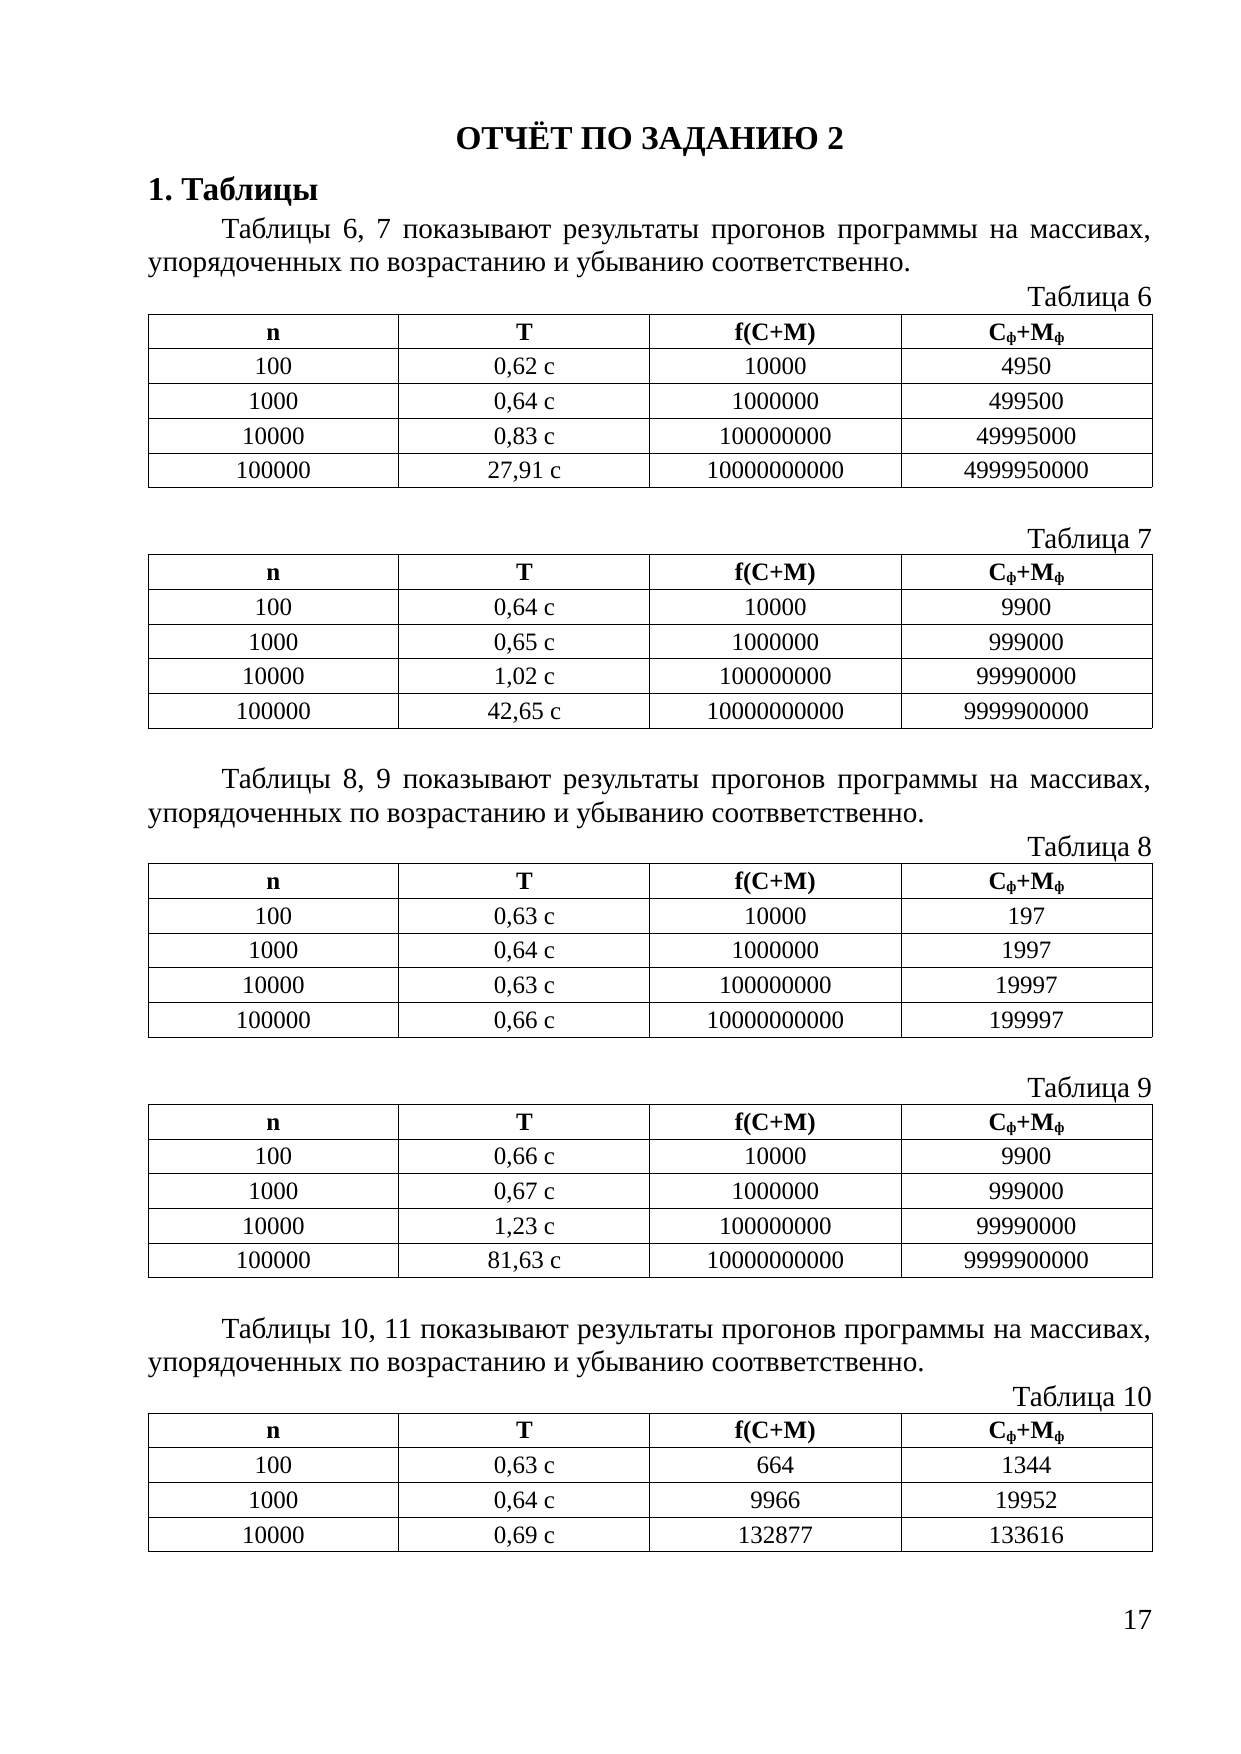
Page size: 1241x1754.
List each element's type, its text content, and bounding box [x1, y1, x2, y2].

table_cell 1000 [149, 625, 398, 658]
table_cell 1000000 [650, 384, 901, 418]
table_cell 100000 [149, 1003, 398, 1037]
table_cell 100 [149, 1140, 398, 1173]
table_header f(C+M) [650, 1105, 901, 1138]
table_cell 1,23 с [399, 1209, 649, 1242]
table_cell 42,65 с [399, 694, 649, 728]
table_cell 0,67 с [399, 1174, 649, 1208]
subtitle 1. Таблицы [148, 169, 1152, 207]
text Таблицы 10, 11 показывают результаты прогонов программы на массивах, упорядоченных по возрастанию и убыванию соотвветственно. [148, 1311, 1152, 1378]
table_cell 10000000000 [650, 1003, 901, 1037]
table_cell 9999900000 [902, 694, 1152, 728]
table_cell 0,65 с [399, 625, 649, 658]
table_cell 1000 [149, 1174, 398, 1208]
text Таблицы 6, 7 показывают результаты прогонов программы на массивах, упорядоченных по возрастанию и убыванию соответственно. [148, 211, 1152, 278]
table_cell 0,64 с [399, 1483, 649, 1517]
table_cell 100000 [149, 694, 398, 728]
table_cell 9999900000 [902, 1244, 1152, 1277]
table_cell 999000 [902, 625, 1152, 658]
table_cell 0,62 с [399, 349, 649, 383]
table_cell 1000 [149, 1483, 398, 1517]
table_cell 100000000 [650, 1209, 901, 1242]
table_header n [149, 1414, 398, 1447]
table_cell 1,02 с [399, 659, 649, 693]
table_header n [149, 315, 398, 348]
table_cell 1000000 [650, 625, 901, 658]
table_cell 999000 [902, 1174, 1152, 1208]
table_cell 10000000000 [650, 1244, 901, 1277]
table_cell 100000000 [650, 968, 901, 1002]
table_header f(C+M) [650, 555, 901, 589]
table_header Сф+Мф [902, 1414, 1152, 1447]
table_cell 10000 [650, 349, 901, 383]
table_cell 100 [149, 1448, 398, 1482]
table_cell 4950 [902, 349, 1152, 383]
table_cell 100 [149, 899, 398, 932]
table_cell 81,63 с [399, 1244, 649, 1277]
table_cell 0,63 с [399, 968, 649, 1002]
table_cell 0,66 с [399, 1140, 649, 1173]
table_cell 100000000 [650, 659, 901, 693]
table_cell 10000 [650, 899, 901, 932]
table_cell 100000 [149, 1244, 398, 1277]
table_cell 19997 [902, 968, 1152, 1002]
table_cell 199997 [902, 1003, 1152, 1037]
table_cell 0,83 с [399, 419, 649, 452]
table_cell 0,63 с [399, 899, 649, 932]
table_cell 1000 [149, 934, 398, 967]
table_cell 132877 [650, 1518, 901, 1551]
table_cell 100000000 [650, 419, 901, 452]
table_cell 10000 [149, 1518, 398, 1551]
table_cell 0,63 с [399, 1448, 649, 1482]
table_cell 499500 [902, 384, 1152, 418]
table_cell 1997 [902, 934, 1152, 967]
table_cell 1000 [149, 384, 398, 418]
table_header n [149, 555, 398, 589]
table_cell 100 [149, 590, 398, 624]
text Таблицы 8, 9 показывают результаты прогонов программы на массивах, упорядоченных по возрастанию и убыванию соотвветственно. [148, 761, 1152, 828]
text Таблица 6 [148, 279, 1152, 312]
text Таблица 8 [148, 829, 1152, 863]
table_header T [399, 555, 649, 589]
table_cell 0,69 с [399, 1518, 649, 1551]
table_cell 10000000000 [650, 694, 901, 728]
table_cell 9966 [650, 1483, 901, 1517]
table_cell 0,64 с [399, 934, 649, 967]
text Таблица 7 [148, 521, 1152, 554]
table_cell 664 [650, 1448, 901, 1482]
table_header T [399, 1105, 649, 1138]
table_header n [149, 864, 398, 898]
table_cell 0,64 с [399, 384, 649, 418]
table_header T [399, 315, 649, 348]
table_header f(C+M) [650, 864, 901, 898]
table_cell 10000 [650, 590, 901, 624]
table_cell 99990000 [902, 1209, 1152, 1242]
table_cell 100 [149, 349, 398, 383]
table_cell 133616 [902, 1518, 1152, 1551]
text Таблица 9 [148, 1070, 1152, 1104]
table_cell 9900 [902, 1140, 1152, 1173]
table_header Сф+Мф [902, 1105, 1152, 1138]
table_header f(C+M) [650, 1414, 901, 1447]
table_cell 99990000 [902, 659, 1152, 693]
text Таблица 10 [148, 1379, 1152, 1413]
table_cell 1344 [902, 1448, 1152, 1482]
table_cell 19952 [902, 1483, 1152, 1517]
table_cell 1000000 [650, 934, 901, 967]
table_cell 10000 [149, 419, 398, 452]
table_header n [149, 1105, 398, 1138]
table_cell 49995000 [902, 419, 1152, 452]
table_header T [399, 1414, 649, 1447]
table_cell 0,66 с [399, 1003, 649, 1037]
table_cell 197 [902, 899, 1152, 932]
table_header T [399, 864, 649, 898]
table_header f(C+M) [650, 315, 901, 348]
table_cell 0,64 с [399, 590, 649, 624]
table_cell 9900 [902, 590, 1152, 624]
table_cell 10000 [149, 968, 398, 1002]
table_cell 4999950000 [902, 454, 1152, 487]
table_cell 10000 [650, 1140, 901, 1173]
table_cell 27,91 с [399, 454, 649, 487]
subtitle ОТЧЁТ ПО ЗАДАНИЮ 2 [148, 118, 1152, 156]
table_cell 1000000 [650, 1174, 901, 1208]
table_header Сф+Мф [902, 555, 1152, 589]
table_cell 10000 [149, 659, 398, 693]
table_header Сф+Мф [902, 315, 1152, 348]
table_header Сф+Мф [902, 864, 1152, 898]
table_cell 10000 [149, 1209, 398, 1242]
table_cell 10000000000 [650, 454, 901, 487]
table_cell 100000 [149, 454, 398, 487]
